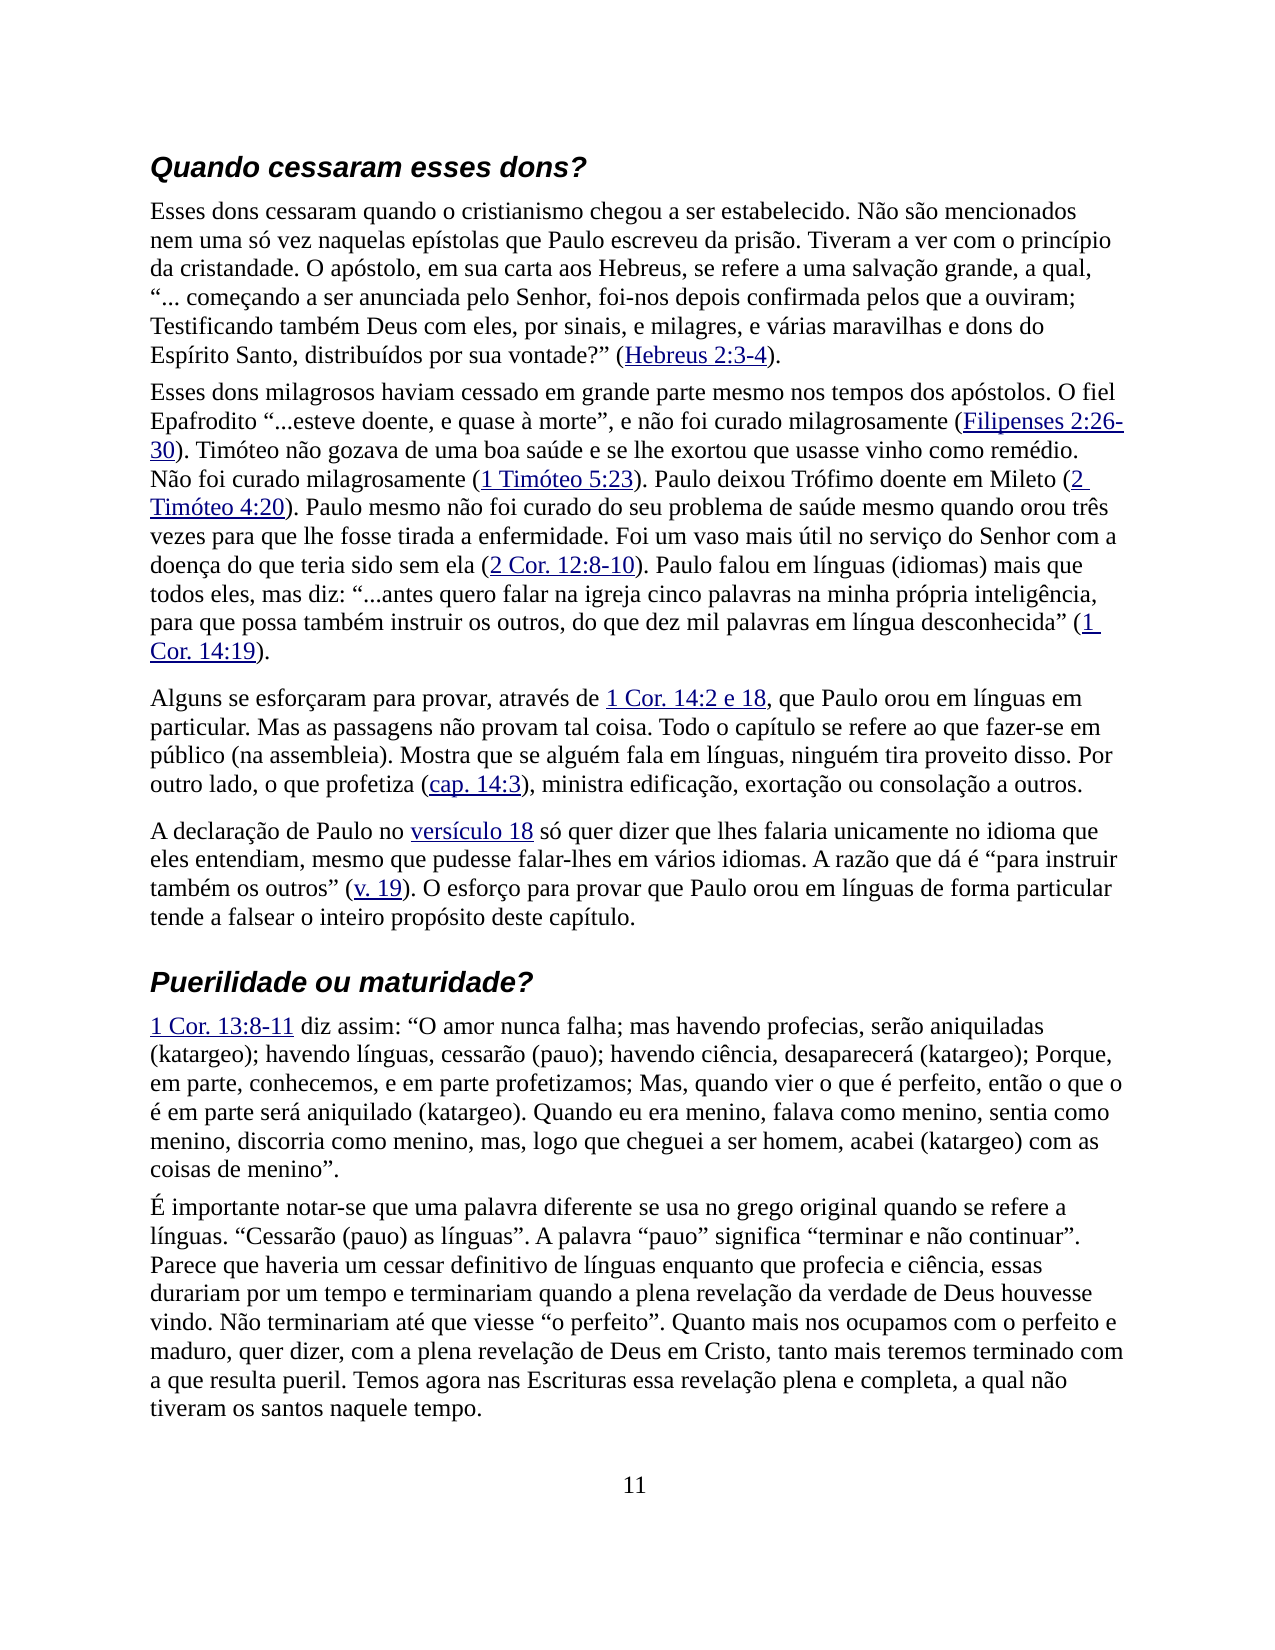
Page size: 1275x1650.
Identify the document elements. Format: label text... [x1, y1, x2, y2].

text É importante notar-se que uma palavra diferente se usa no grego original quando se refere a línguas. “Cessarão (pauo) as línguas”. A palavra “pauo” significa “terminar e não continuar”. Parece que haveria um cessar definitivo de línguas enquanto que profecia e ciência, essas durariam por um tempo e terminariam quando a plena revelação da verdade de Deus houvesse vindo. Não terminariam até que viesse “o perfeito”. Quanto mais nos ocupamos com o perfeito e maduro, quer dizer, com a plena revelação de Deus em Cristo, tanto mais teremos terminado com a que resulta pueril. Temos agora nas Escrituras essa revelação plena e completa, a qual não tiveram os santos naquele tempo. [150, 1192, 1125, 1422]
text Esses dons milagrosos haviam cessado em grande parte mesmo nos tempos dos apóstolos. O fiel Epafrodito “...esteve doente, e quase à morte”, e não foi curado milagrosamente (Filipenses 2:26-30). Timóteo não gozava de uma boa saúde e se lhe exortou que usasse vinho como remédio. Não foi curado milagrosamente (1 Timóteo 5:23). Paulo deixou Trófimo doente em Mileto (2 Timóteo 4:20). Paulo mesmo não foi curado do seu problema de saúde mesmo quando orou três vezes para que lhe fosse tirada a enfermidade. Foi um vaso mais útil no serviço do Senhor com a doença do que teria sido sem ela (2 Cor. 12:8-10). Paulo falou em línguas (idiomas) mais que todos eles, mas diz: “...antes quero falar na igreja cinco palavras na minha própria inteligência, para que possa também instruir os outros, do que dez mil palavras em língua desconhecida” (1 Cor. 14:19). [150, 377, 1125, 665]
text A declaração de Paulo no versículo 18 só quer dizer que lhes falaria unicamente no idioma que eles entendiam, mesmo que pudesse falar-lhes em vários idiomas. A razão que dá é “para instruir também os outros” (v. 19). O esforço para provar que Paulo orou em línguas de forma particular tende a falsear o inteiro propósito deste capítulo. [150, 816, 1125, 931]
text 1 Cor. 13:8-11 diz assim: “O amor nunca falha; mas havendo profecias, serão aniquiladas (katargeo); havendo línguas, cessarão (pauo); havendo ciência, desaparecerá (katargeo); Porque, em parte, conhecemos, e em parte profetizamos; Mas, quando vier o que é perfeito, então o que o é em parte será aniquilado (katargeo). Quando eu era menino, falava como menino, sentia como menino, discorria como menino, mas, logo que cheguei a ser homem, acabei (katargeo) com as coisas de menino”. [150, 1011, 1125, 1183]
subtitle Quando cessaram esses dons? [150, 150, 1125, 183]
subtitle Puerilidade ou maturidade? [150, 965, 1125, 998]
text Esses dons cessaram quando o cristianismo chegou a ser estabelecido. Não são mencionados nem uma só vez naquelas epístolas que Paulo escreveu da prisão. Tiveram a ver com o princípio da cristandade. O apóstolo, em sua carta aos Hebreus, se refere a uma salvação grande, a qual, “... começando a ser anunciada pelo Senhor, foi-nos depois confirmada pelos que a ouviram; Testificando também Deus com eles, por sinais, e milagres, e várias maravilhas e dons do Espírito Santo, distribuídos por sua vontade?” (Hebreus 2:3-4). [150, 196, 1125, 368]
text Alguns se esforçaram para provar, através de 1 Cor. 14:2 e 18, que Paulo orou em línguas em particular. Mas as passagens não provam tal coisa. Todo o capítulo se refere ao que fazer-se em público (na assembleia). Mostra que se alguém fala em línguas, ninguém tira proveito disso. Por outro lado, o que profetiza (cap. 14:3), ministra edificação, exortação ou consolação a outros. [150, 683, 1125, 798]
